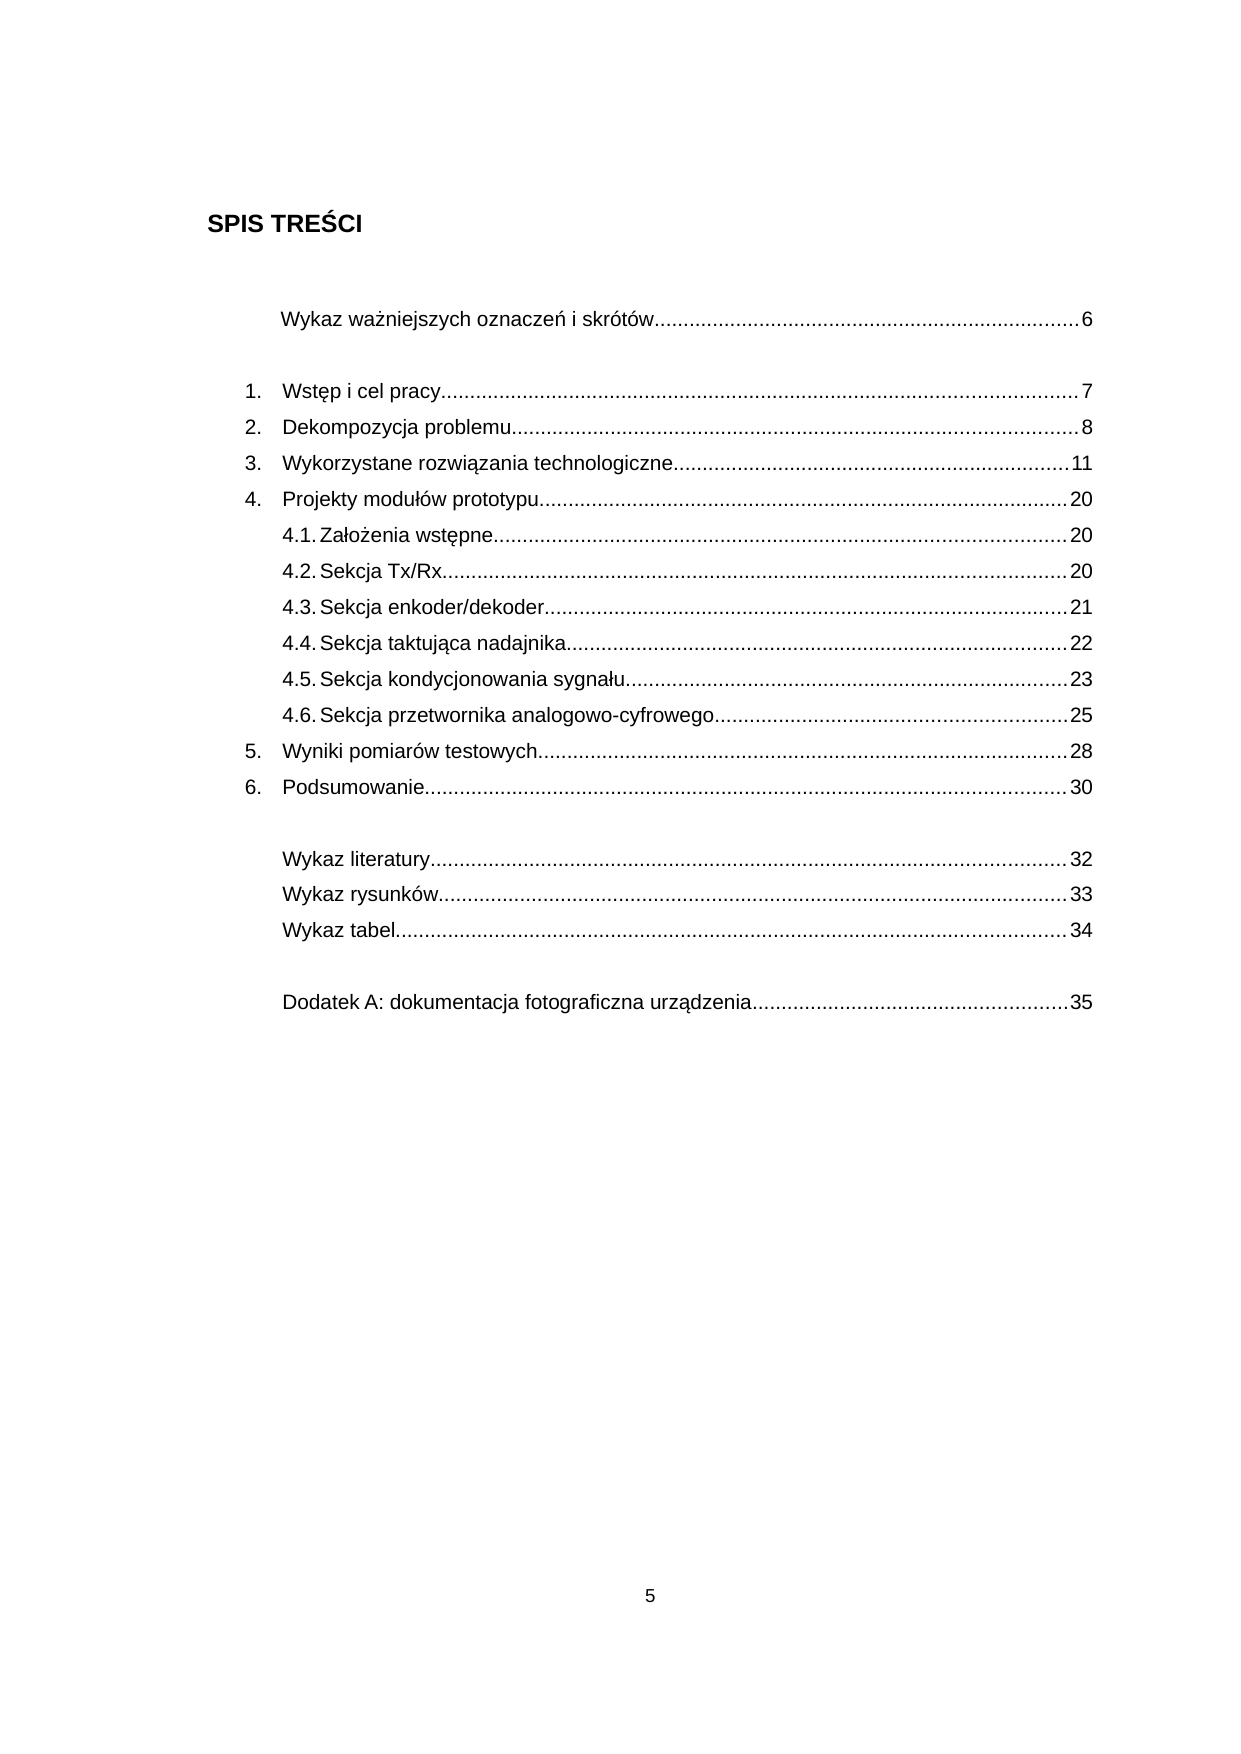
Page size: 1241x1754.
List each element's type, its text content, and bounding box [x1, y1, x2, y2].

list Sekcja przetwornika analogowo-cyfrowego 25 [282, 703, 1093, 727]
list Sekcja taktująca nadajnika 22 [282, 631, 1093, 655]
list Założenia wstępne 20 [282, 523, 1093, 547]
list Dodatek A: dokumentacja fotograficzna urządzenia 35 [244, 990, 1093, 1014]
list Wykaz tabel 34 [244, 918, 1093, 942]
list Wstęp i cel pracy 7 [244, 379, 1093, 403]
list Wykorzystane rozwiązania technologiczne 11 [244, 451, 1093, 475]
list Wykaz literatury 32 [244, 846, 1093, 870]
list Projekty modułów prototypu 20 [244, 487, 1093, 511]
list Podsumowanie 30 [244, 774, 1093, 798]
list Sekcja enkoder/dekoder 21 [282, 595, 1093, 619]
list Dekompozycja problemu 8 [244, 415, 1093, 439]
list Wyniki pomiarów testowych 28 [244, 738, 1093, 762]
list Sekcja Tx/Rx 20 [282, 559, 1093, 583]
subtitle Spis treści [207, 209, 1093, 281]
list Sekcja kondycjonowania sygnału 23 [282, 667, 1093, 691]
text Wykaz ważniejszych oznaczeń i skrótów 6 [207, 307, 1093, 331]
list Wykaz rysunków 33 [244, 882, 1093, 906]
